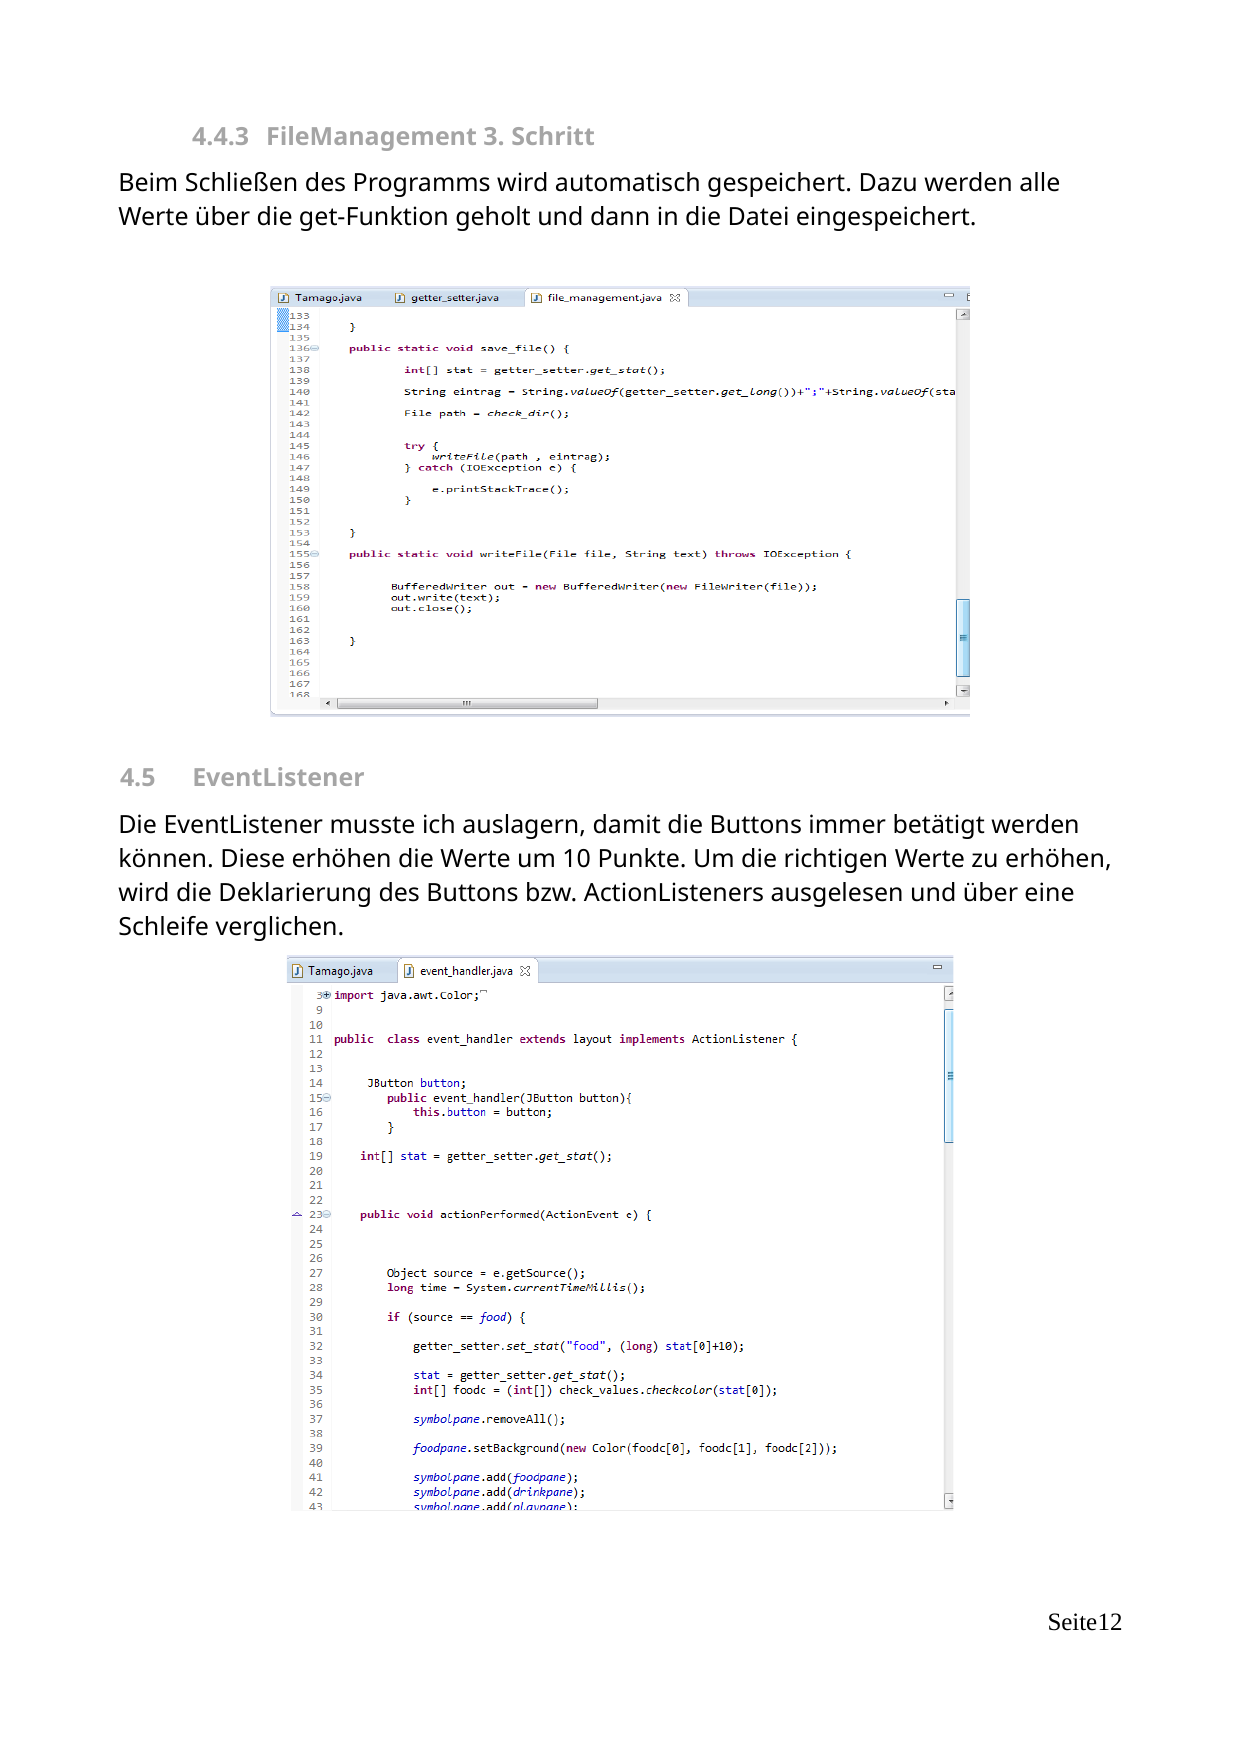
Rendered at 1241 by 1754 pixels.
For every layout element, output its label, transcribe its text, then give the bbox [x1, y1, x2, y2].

picture [270, 286, 970, 717]
text Die EventListener musste ich auslagern, damit die Buttons immer betätigt werden können. Diese erhöhen die Werte um 10 Punkte. Um die richtigen Werte zu erhöhen, wird die Deklarierung des Buttons bzw. ActionListeners ausgelesen und über eine Schleife verglichen. [118, 806, 1122, 943]
subtitle 4.4.3 FileManagement 3. Schritt [118, 118, 1122, 152]
text Beim Schließen des Programms wird automatisch gespeichert. Dazu werden alle Werte über die get-Funktion geholt und dann in die Datei eingespeichert. [118, 165, 1122, 233]
picture [286, 955, 954, 1511]
subtitle 4.5 EventListener [118, 760, 1122, 794]
